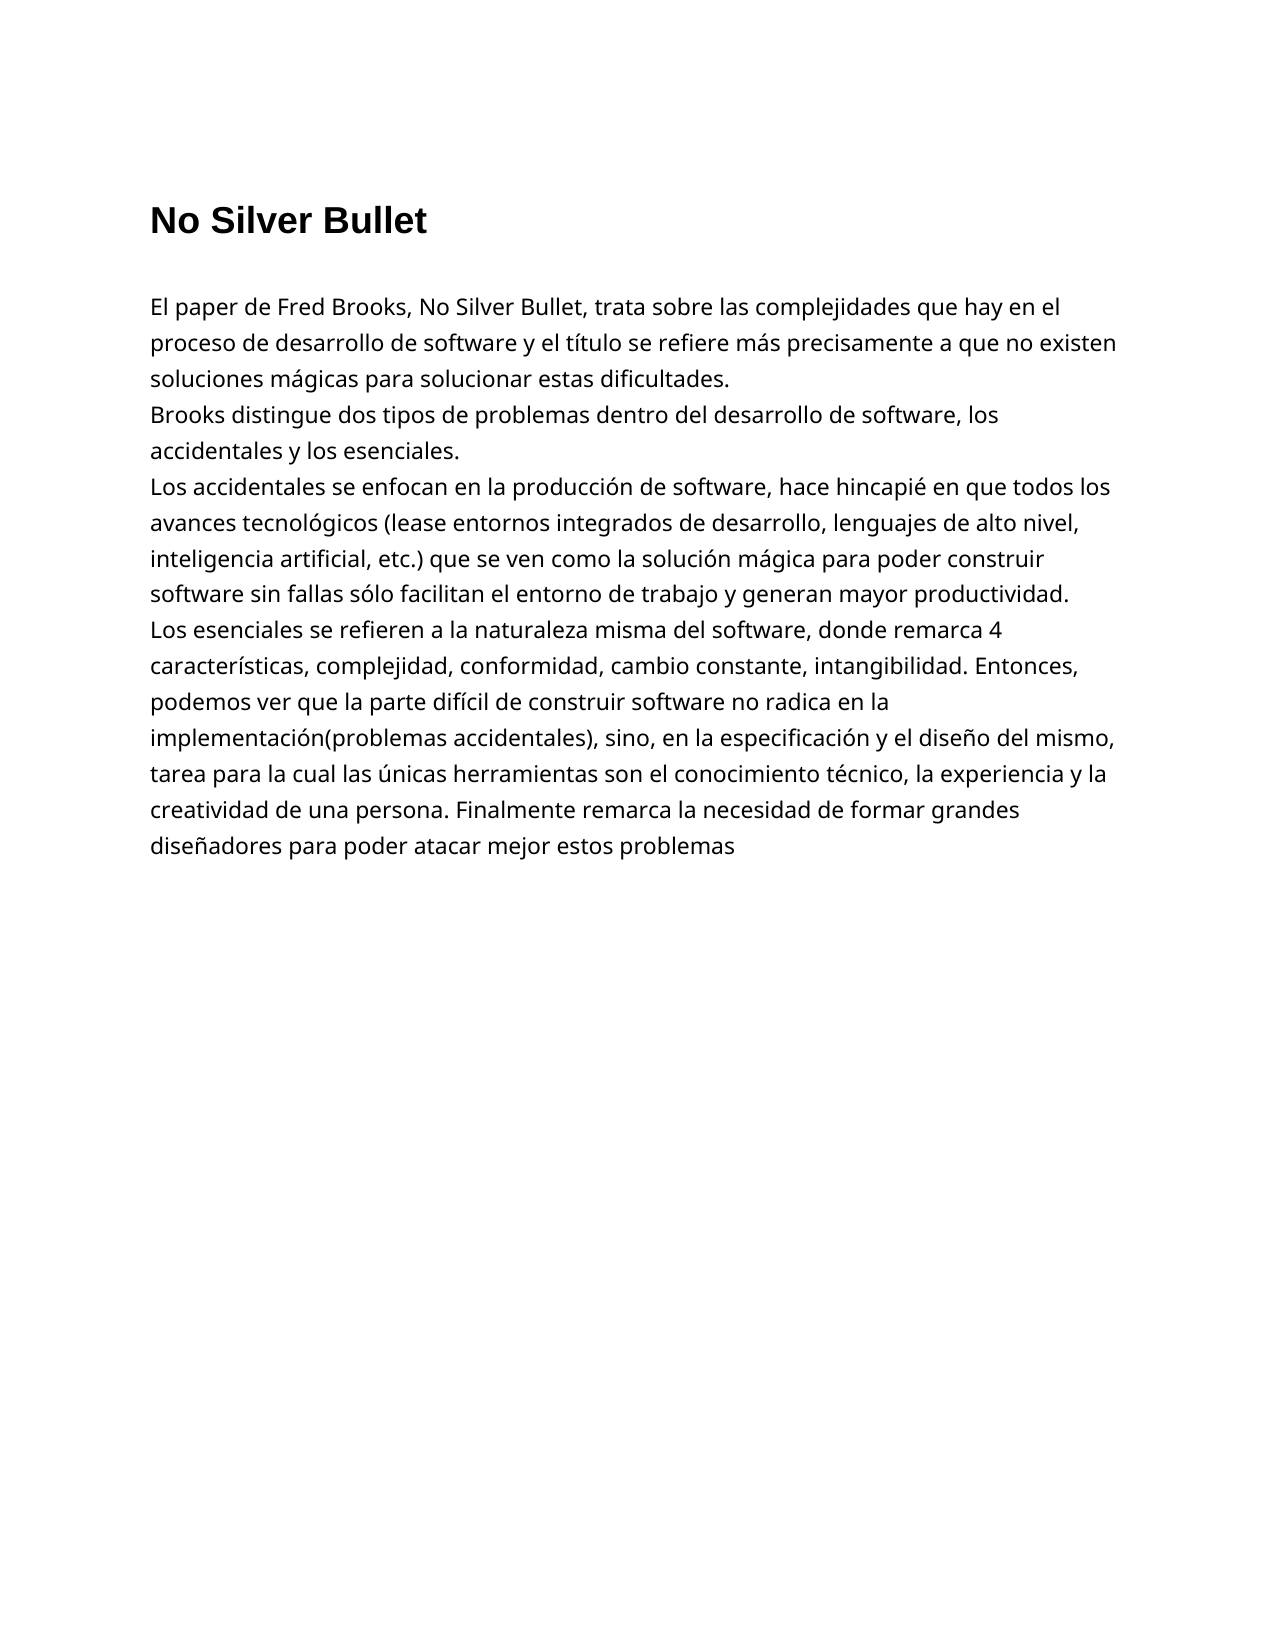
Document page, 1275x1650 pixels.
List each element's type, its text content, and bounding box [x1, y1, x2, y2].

subtitle No Silver Bullet [150, 200, 1125, 242]
text El paper de Fred Brooks, No Silver Bullet, trata sobre las complejidades que hay en el proceso de desarrollo de software y el título se refiere más precisamente a que no existen soluciones mágicas para solucionar estas dificultades. Brooks distingue dos tipos de problemas dentro del desarrollo de software, los accidentales y los esenciales. Los accidentales se enfocan en la producción de software, hace hincapié en que todos los avances tecnológicos (lease entornos integrados de desarrollo, lenguajes de alto nivel, inteligencia artificial, etc.) que se ven como la solución mágica para poder construir software sin fallas sólo facilitan el entorno de trabajo y generan mayor productividad. Los esenciales se refieren a la naturaleza misma del software, donde remarca 4 características, complejidad, conformidad, cambio constante, intangibilidad. Entonces, podemos ver que la parte difícil de construir software no radica en la implementación(problemas accidentales), sino, en la especificación y el diseño del mismo, tarea para la cual las únicas herramientas son el conocimiento técnico, la experiencia y la creatividad de una persona. Finalmente remarca la necesidad de formar grandes diseñadores para poder atacar mejor estos problemas [150, 261, 1125, 861]
